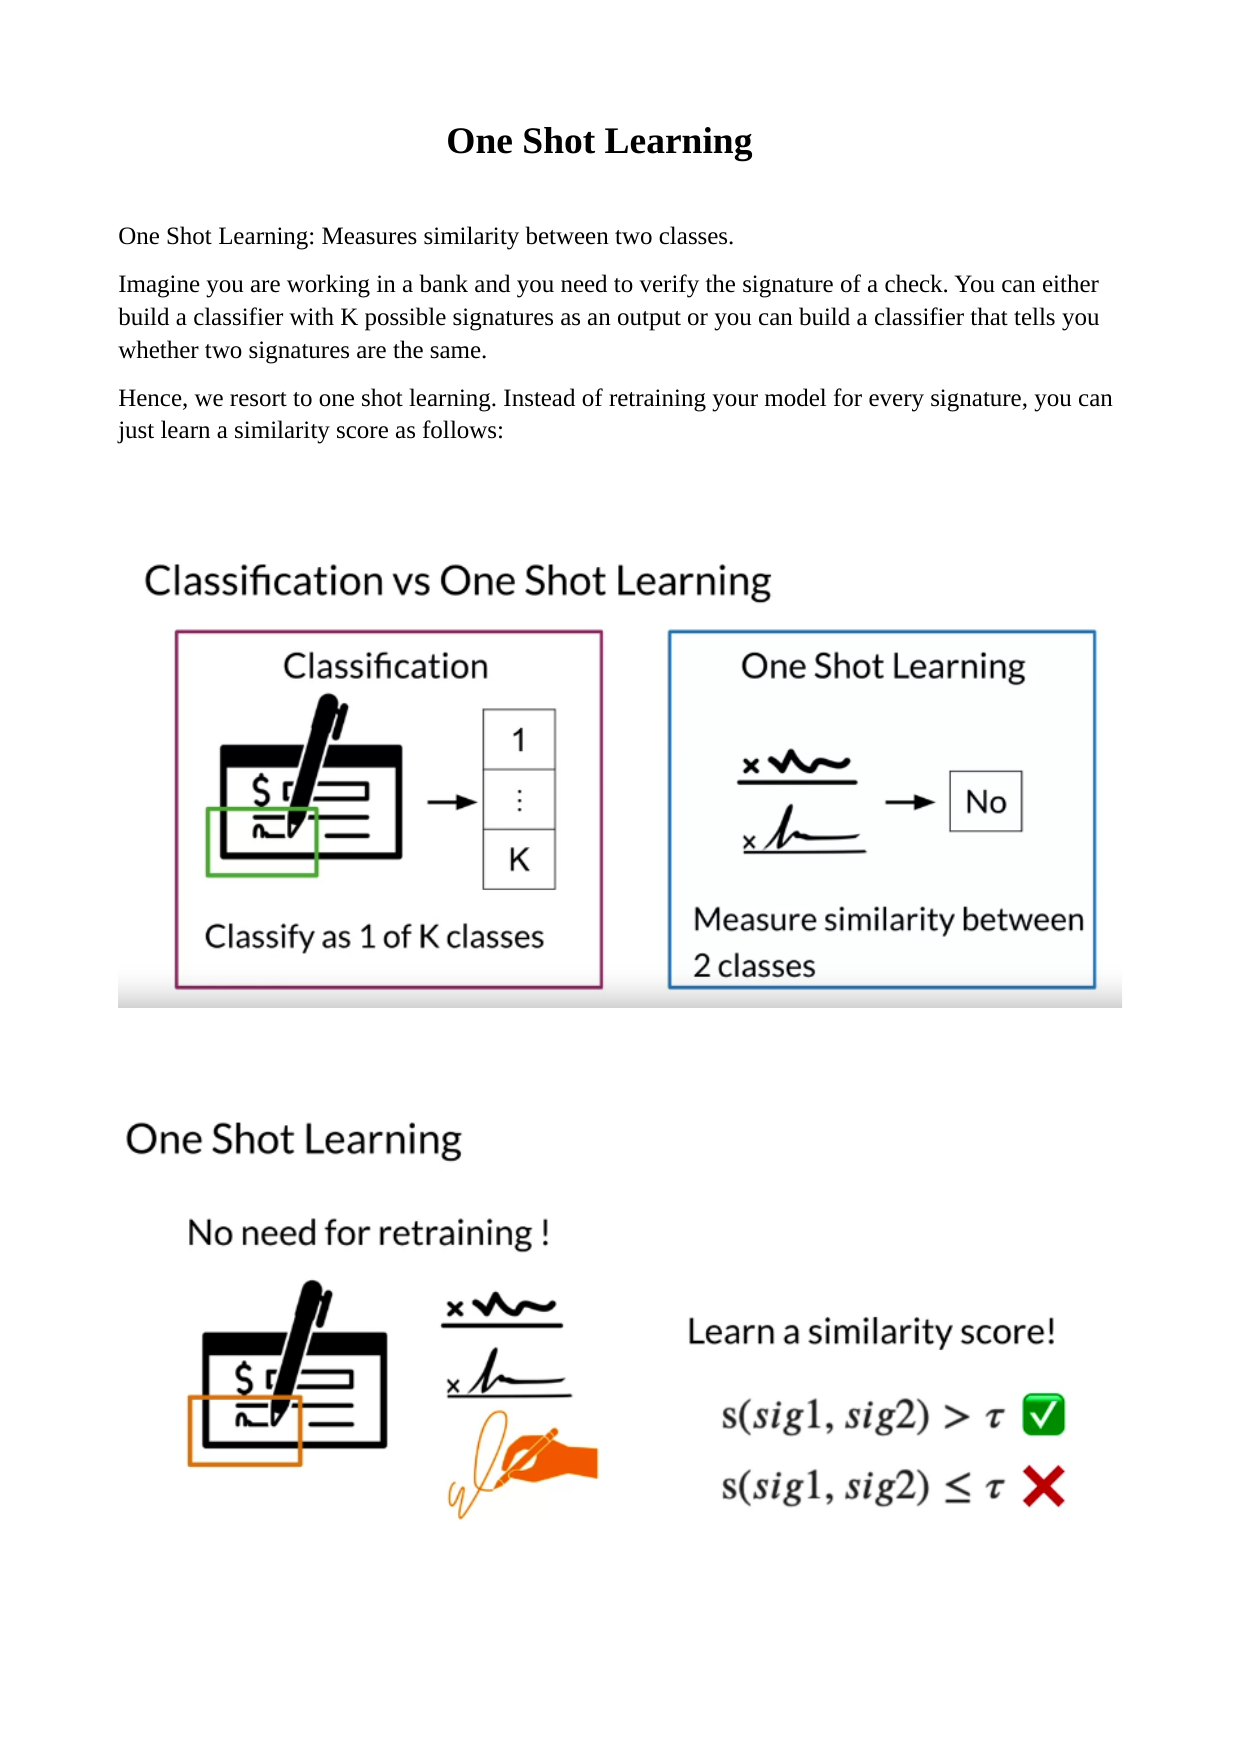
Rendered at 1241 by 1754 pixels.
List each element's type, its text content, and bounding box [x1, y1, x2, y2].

text Imagine you are working in a bank and you need to verify the signature of a check. You can either build a classifier with K possible signatures as an output or you can build a classifier that tells you whether two signatures are the same. [118, 269, 1122, 364]
picture [118, 553, 1123, 1008]
subtitle One Shot Learning [118, 118, 1122, 161]
text Hence, we resort to one shot learning. Instead of retraining your model for every signature, you can just learn a similarity score as follows: [118, 383, 1122, 444]
text One Shot Learning: Measures similarity between two classes. [118, 221, 1122, 250]
picture [108, 1111, 1113, 1534]
